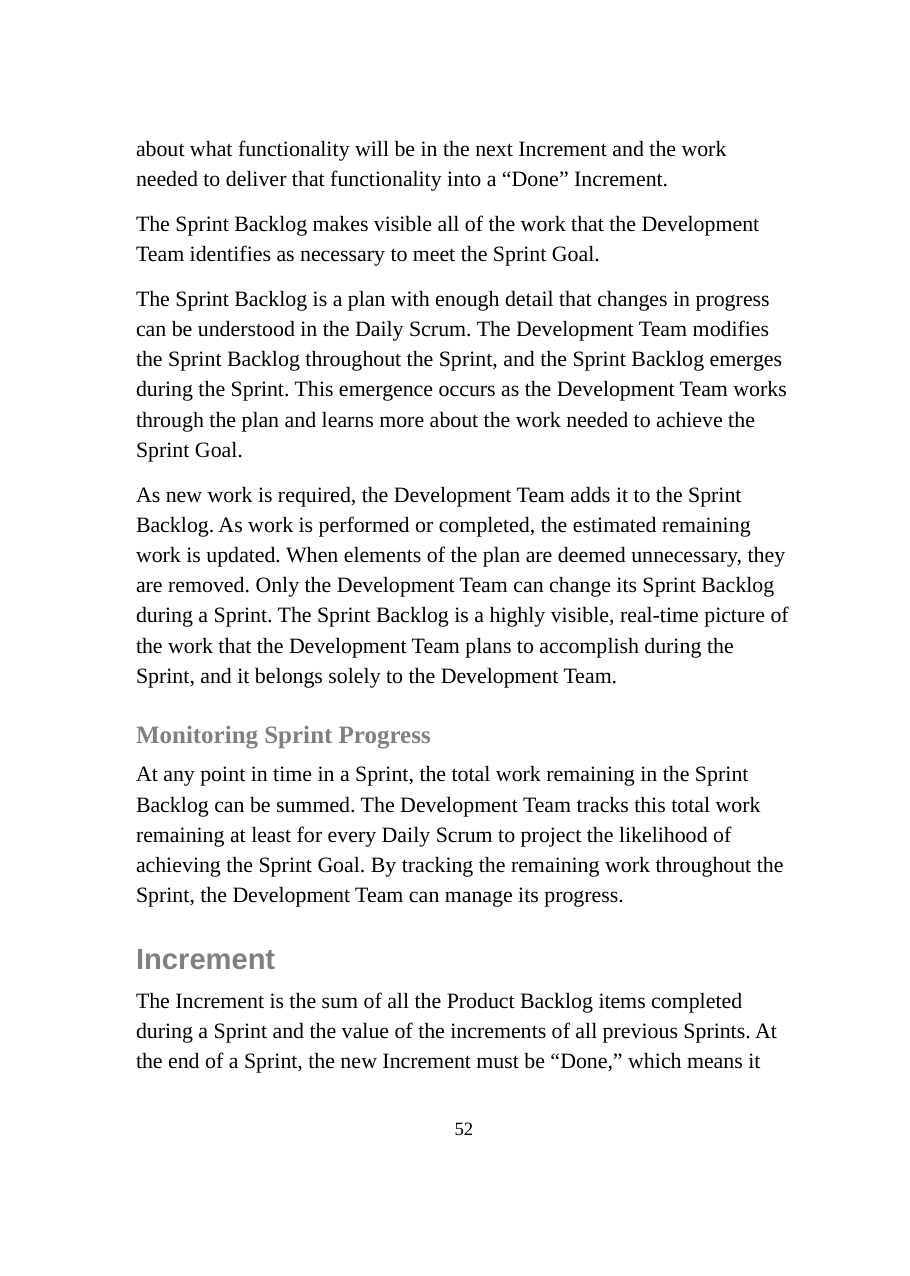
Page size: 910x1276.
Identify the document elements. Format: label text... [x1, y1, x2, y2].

subtitle Monitoring Sprint Progress [136, 720, 791, 749]
text The Sprint Backlog is a plan with enough detail that changes in progress can be understood in the Daily Scrum. The Development Team modifies the Sprint Backlog throughout the Sprint, and the Sprint Backlog emerges during the Sprint. This emergence occurs as the Development Team works through the plan and learns more about the work needed to achieve the Sprint Goal. [136, 286, 791, 462]
text The Sprint Backlog makes visible all of the work that the Development Team identifies as necessary to meet the Sprint Goal. [136, 211, 791, 266]
text The Increment is the sum of all the Product Backlog items completed during a Sprint and the value of the increments of all previous Sprints. At the end of a Sprint, the new Increment must be “Done,” which means it [136, 988, 791, 1073]
text As new work is required, the Development Team adds it to the Sprint Backlog. As work is performed or completed, the estimated remaining work is updated. When elements of the plan are deemed unnecessary, they are removed. Only the Development Team can change its Sprint Backlog during a Sprint. The Sprint Backlog is a highly visible, real-time picture of the work that the Development Team plans to accomplish during the Sprint, and it belongs solely to the Development Team. [136, 482, 791, 688]
subtitle Increment [136, 942, 791, 975]
text At any point in time in a Sprint, the total work remaining in the Sprint Backlog can be summed. The Development Team tracks this total work remaining at least for every Daily Scrum to project the likelihood of achieving the Sprint Goal. By tracking the remaining work throughout the Sprint, the Development Team can manage its progress. [136, 761, 791, 907]
text about what functionality will be in the next Increment and the work needed to deliver that functionality into a “Done” Increment. [136, 136, 791, 191]
